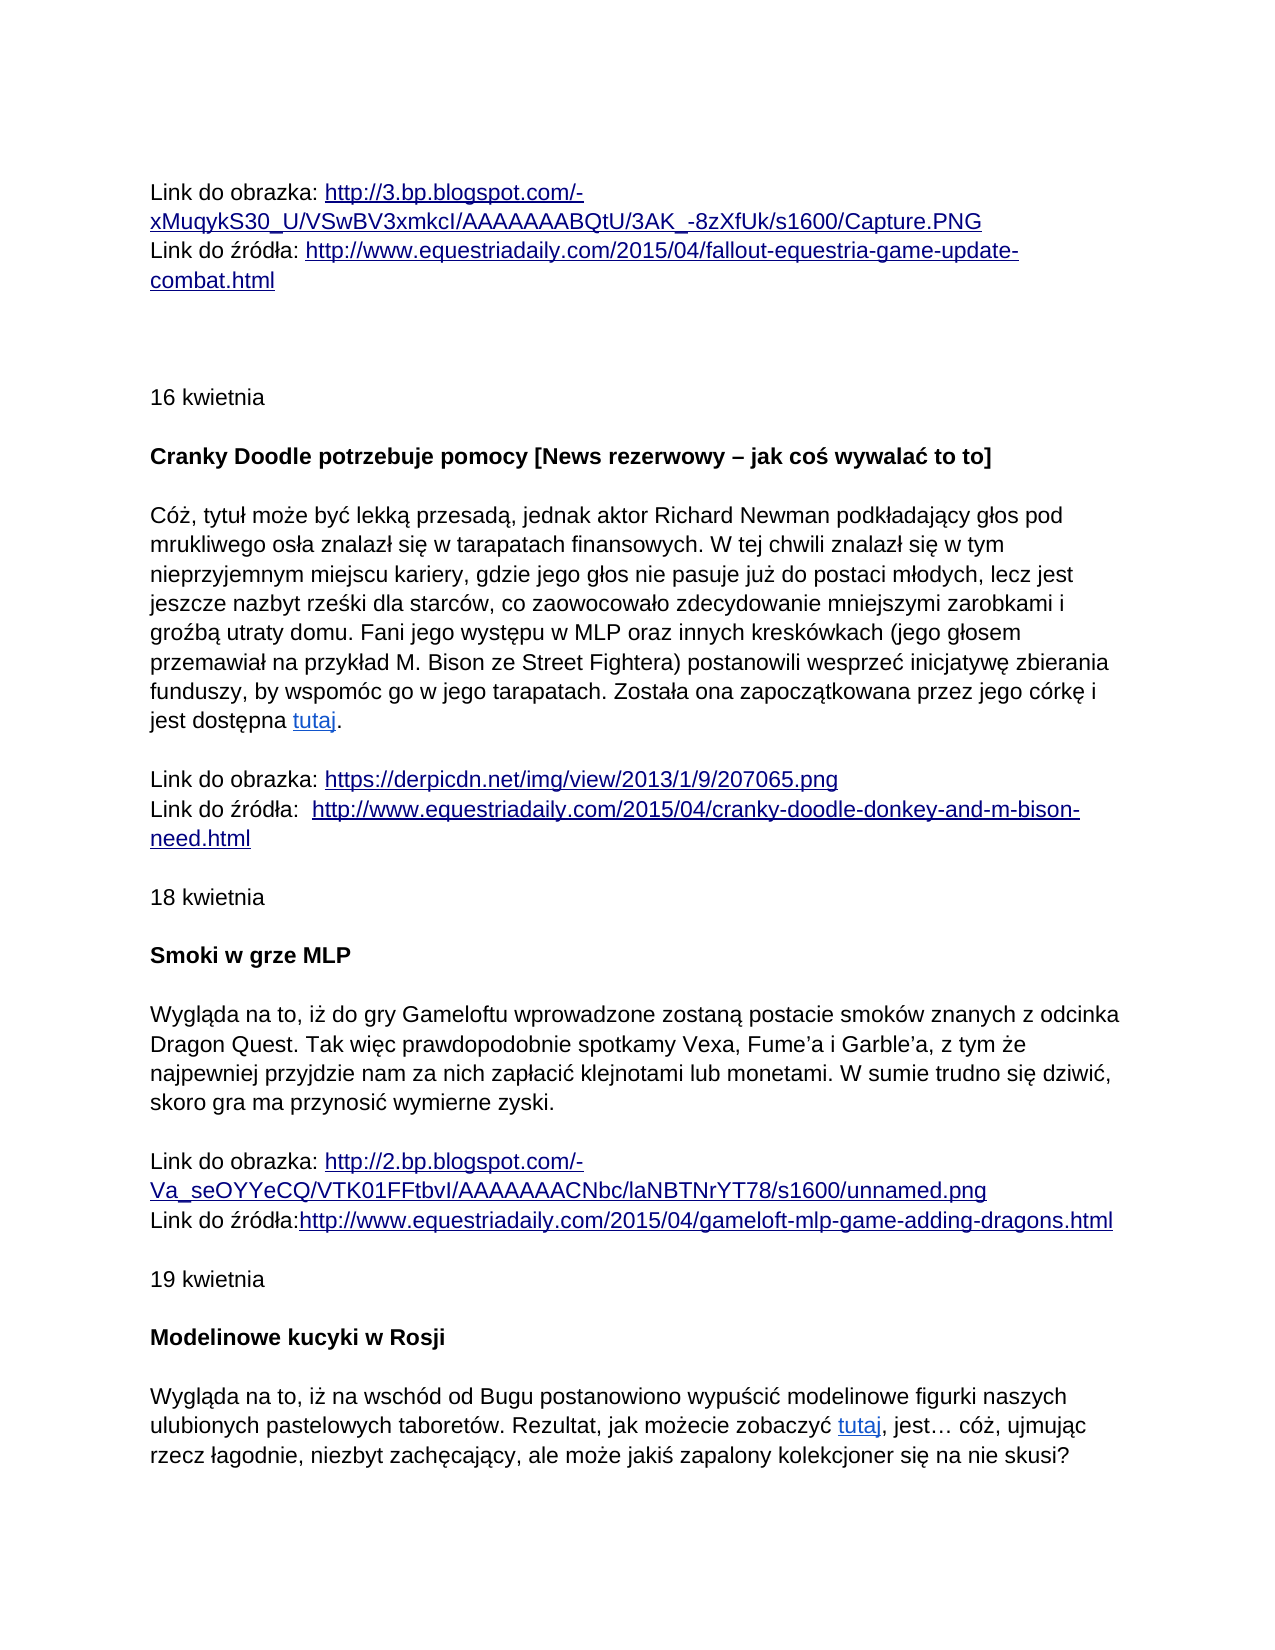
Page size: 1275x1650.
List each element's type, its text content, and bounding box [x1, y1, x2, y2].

text Modelinowe kucyki w Rosji [150, 1325, 1125, 1351]
text Wygląda na to, iż na wschód od Bugu postanowiono wypuścić modelinowe figurki naszych ulubionych pastelowych taboretów. Rezultat, jak możecie zobaczyć tutaj, jest… cóż, ujmując rzecz łagodnie, niezbyt zachęcający, ale może jakiś zapalony kolekcjoner się na nie skusi? [150, 1384, 1125, 1468]
text Link do źródła:http://www.equestriadaily.com/2015/04/gameloft-mlp-game-adding-dragons.html [150, 1207, 1125, 1233]
text Link do źródła: http://www.equestriadaily.com/2015/04/fallout-equestria-game-update-combat.html [150, 238, 1125, 293]
text Smoki w grze MLP [150, 943, 1125, 969]
text Wygląda na to, iż do gry Gameloftu wprowadzone zostaną postacie smoków znanych z odcinka Dragon Quest. Tak więc prawdopodobnie spotkamy Vexa, Fume’a i Garble’a, z tym że najpewniej przyjdzie nam za nich zapłacić klejnotami lub monetami. W sumie trudno się dziwić, skoro gra ma przynosić wymierne zyski. [150, 1002, 1125, 1116]
text Cóż, tytuł może być lekką przesadą, jednak aktor Richard Newman podkładający głos pod mrukliwego osła znalazł się w tarapatach finansowych. W tej chwili znalazł się w tym nieprzyjemnym miejscu kariery, gdzie jego głos nie pasuje już do postaci młodych, lecz jest jeszcze nazbyt rześki dla starców, co zaowocowało zdecydowanie mniejszymi zarobkami i groźbą utraty domu. Fani jego występu w MLP oraz innych kreskówkach (jego głosem przemawiał na przykład M. Bison ze Street Fightera) postanowili wesprzeć inicjatywę zbierania funduszy, by wspomóc go w jego tarapatach. Została ona zapoczątkowana przez jego córkę i jest dostępna tutaj. [150, 502, 1125, 734]
text Link do obrazka: http://3.bp.blogspot.com/-xMuqykS30_U/VSwBV3xmkcI/AAAAAAABQtU/3AK_-8zXfUk/s1600/Capture.PNG [150, 179, 1125, 234]
text 18 kwietnia [150, 884, 1125, 910]
text Link do obrazka: http://2.bp.blogspot.com/-Va_seOYYeCQ/VTK01FFtbvI/AAAAAAACNbc/laNBTNrYT78/s1600/unnamed.png [150, 1149, 1125, 1204]
text Link do obrazka: https://derpicdn.net/img/view/2013/1/9/207065.png [150, 767, 1125, 792]
text 16 kwietnia [150, 385, 1125, 411]
text Link do źródła: http://www.equestriadaily.com/2015/04/cranky-doodle-donkey-and-m-bison-need.html [150, 796, 1125, 851]
text Cranky Doodle potrzebuje pomocy [News rezerwowy – jak coś wywalać to to] [150, 444, 1125, 469]
text 19 kwietnia [150, 1266, 1125, 1292]
